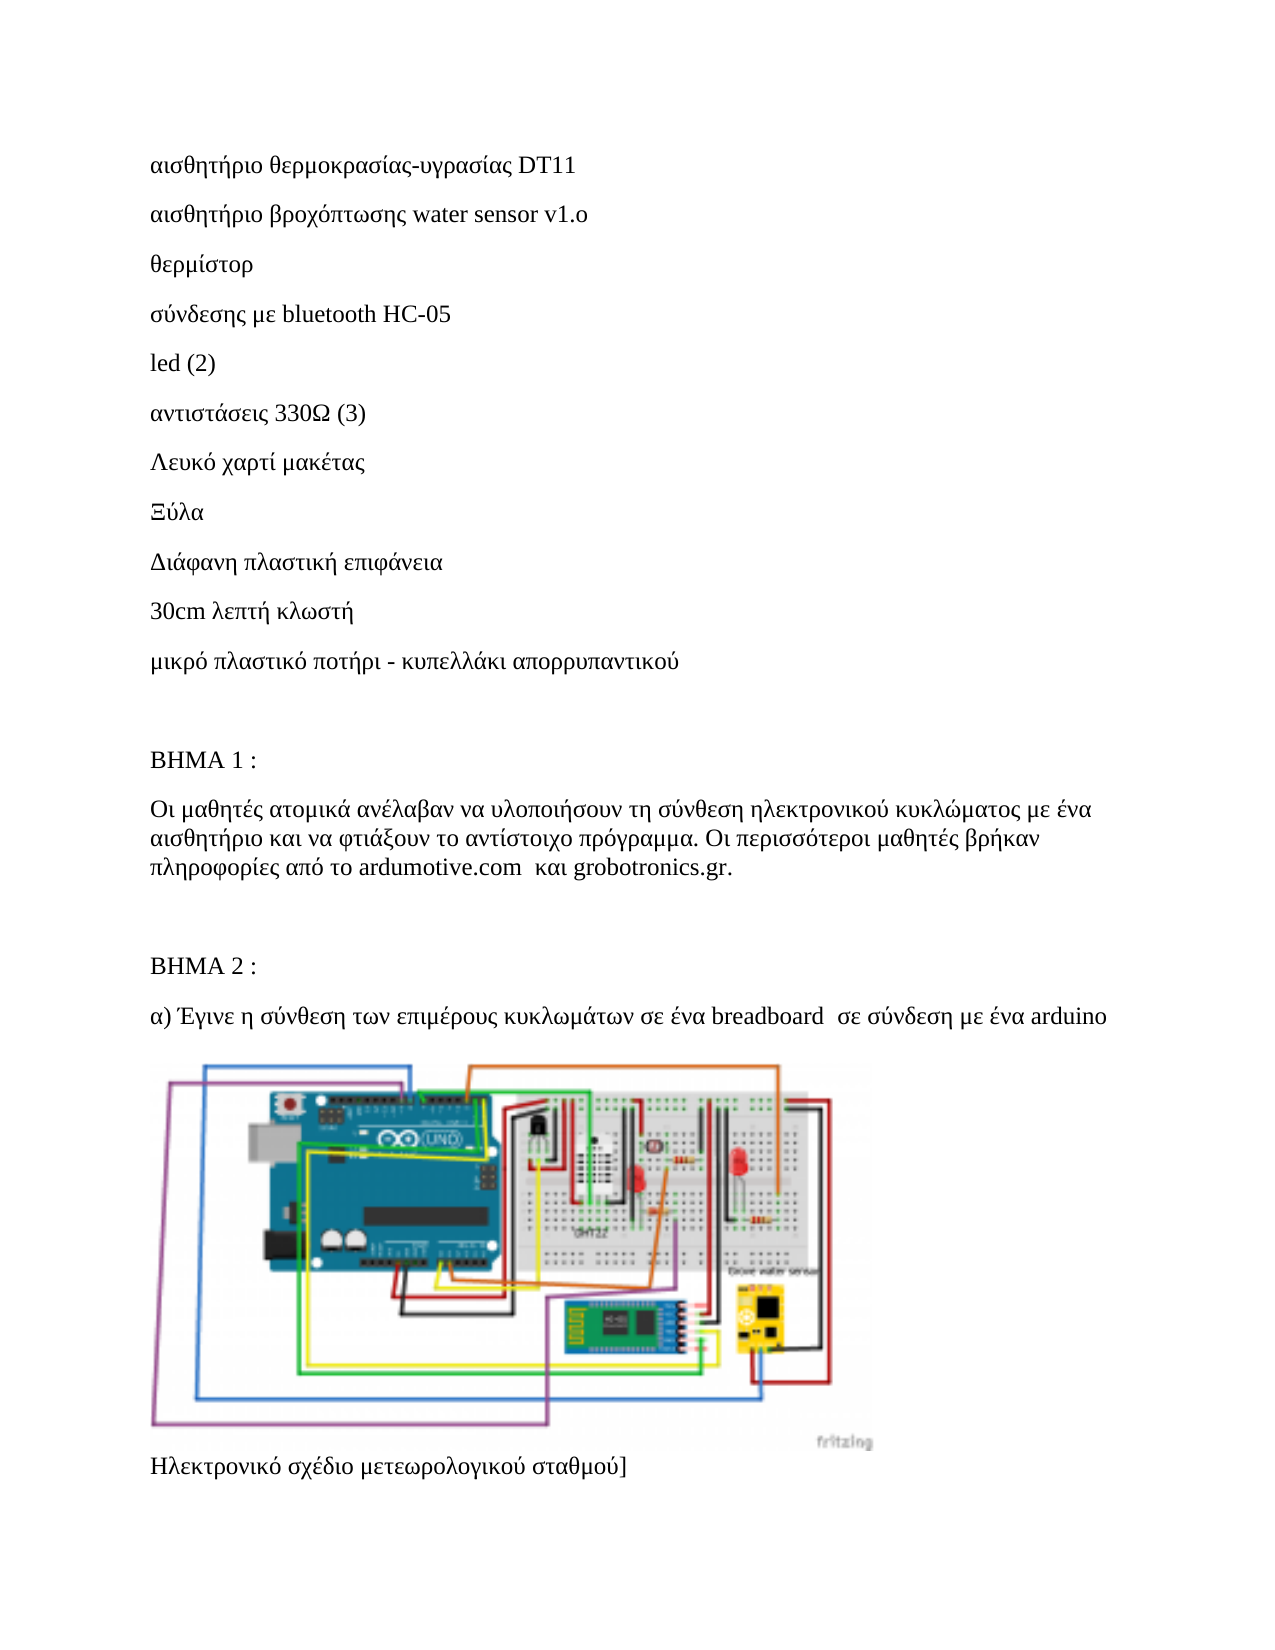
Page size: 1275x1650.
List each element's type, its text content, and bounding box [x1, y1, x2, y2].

text Οι μαθητές ατομικά ανέλαβαν να υλοποιήσουν τη σύνθεση ηλεκτρονικού κυκλώματος με ένα αισθητήριο και να φτιάξουν το αντίστοιχο πρόγραμμα. Οι περισσότεροι μαθητές βρήκαν πληροφορίες από το ardumotive.com και grobotronics.gr. [150, 794, 1125, 881]
text 30cm λεπτή κλωστή [150, 596, 1125, 625]
text Διάφανη πλαστική επιφάνεια [150, 547, 1125, 575]
text α) Έγινε η σύνθεση των επιμέρους κυκλωμάτων σε ένα breadboard σε σύνδεση με ένα arduino [150, 1001, 1125, 1029]
text σύνδεσης με bluetooth HC-05 [150, 299, 1125, 327]
text Λευκό χαρτί μακέτας [150, 447, 1125, 476]
text αντιστάσεις 330Ω (3) [150, 398, 1125, 427]
text αισθητήριο θερμοκρασίας-υγρασίας DT11 [150, 150, 1125, 179]
text μικρό πλαστικό ποτήρι - κυπελλάκι απορρυπαντικού [150, 646, 1125, 674]
text θερμίστορ [150, 249, 1125, 278]
text αισθητήριο βροχόπτωσης water sensor v1.o [150, 199, 1125, 228]
text led (2) [150, 348, 1125, 377]
text Ξύλα [150, 497, 1125, 526]
text Ηλεκτρονικό σχέδιο μετεωρολογικού σταθμού] [150, 1451, 1125, 1479]
text ΒΗΜΑ 1 : [150, 745, 1125, 774]
text ΒΗΜΑ 2 : [150, 951, 1125, 980]
